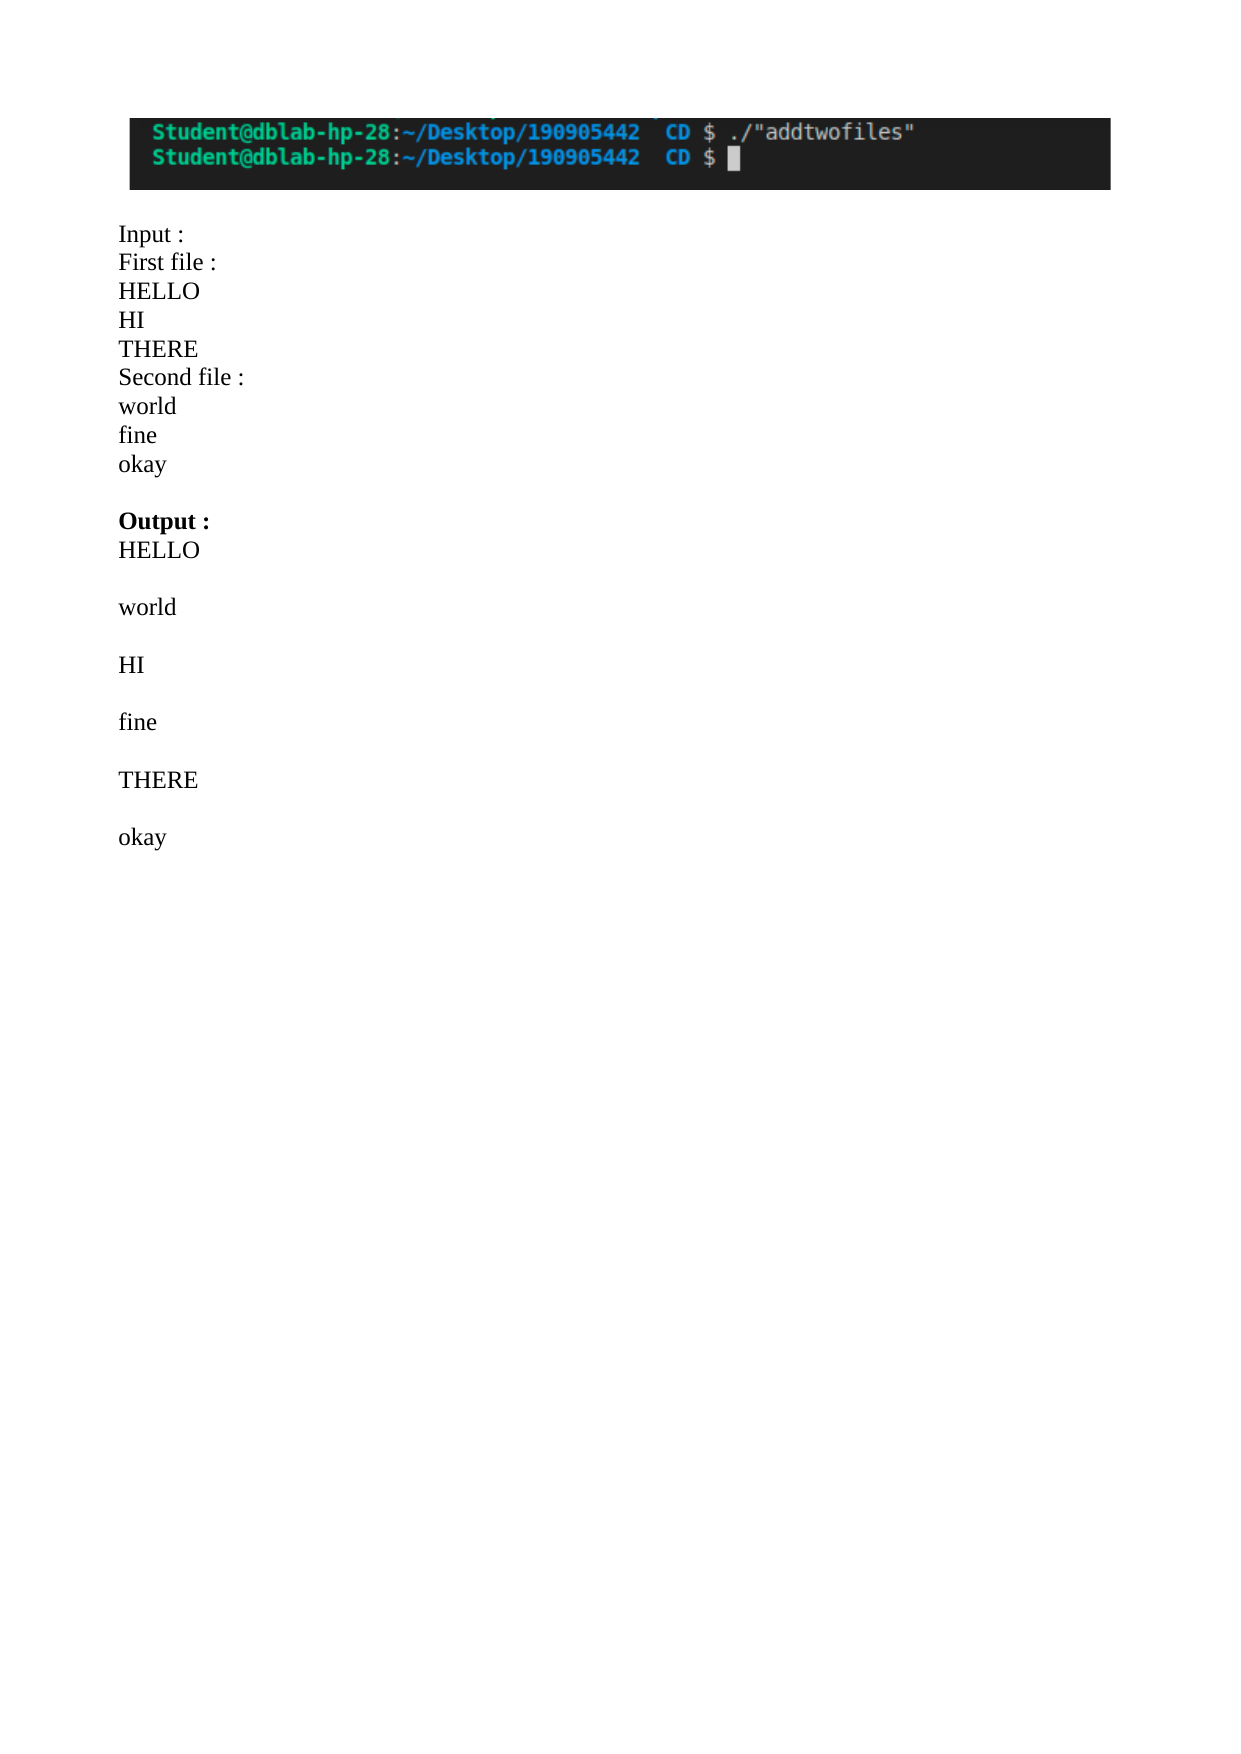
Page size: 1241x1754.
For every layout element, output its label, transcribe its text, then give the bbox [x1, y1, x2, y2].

text Output : [118, 506, 1122, 535]
text THERE [118, 334, 1122, 362]
text Input : [118, 219, 1122, 247]
text world [118, 391, 1122, 420]
text HI [118, 650, 1122, 679]
text HELLO [118, 276, 1122, 305]
text HELLO [118, 535, 1122, 564]
text First file : [118, 247, 1122, 276]
text HI [118, 305, 1122, 334]
text world [118, 592, 1122, 621]
text fine [118, 420, 1122, 449]
text okay [118, 822, 1122, 851]
text okay [118, 449, 1122, 477]
picture [129, 118, 1111, 190]
text THERE [118, 765, 1122, 794]
text Second file : [118, 362, 1122, 391]
text fine [118, 707, 1122, 736]
